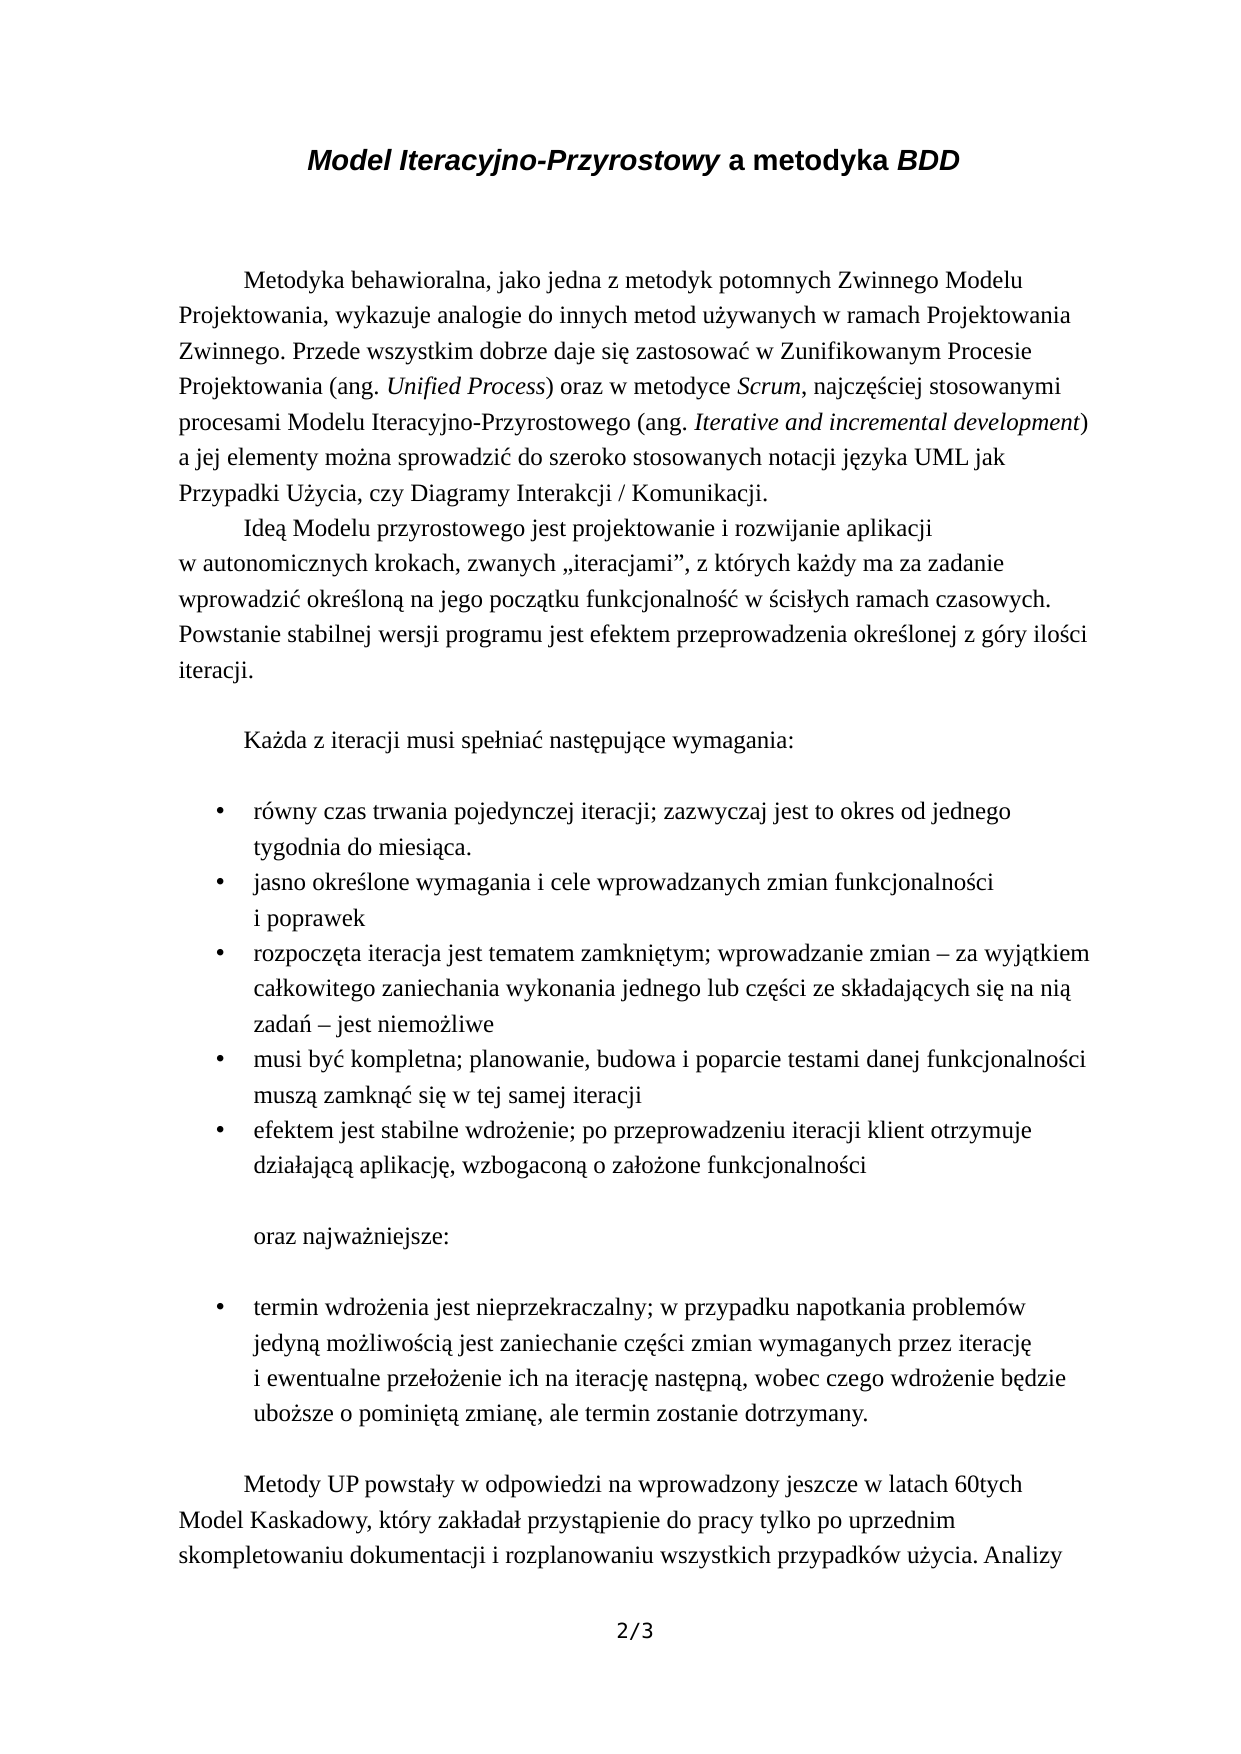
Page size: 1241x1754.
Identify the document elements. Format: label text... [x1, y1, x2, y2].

list efektem jest stabilne wdrożenie; po przeprowadzeniu iteracji klient otrzymuje działającą aplikację, wzbogaconą o założone funkcjonalności oraz najważniejsze: [216, 1110, 1093, 1287]
text Ideą Modelu przyrostowego jest projektowanie i rozwijanie aplikacji w autonomicznych krokach, zwanych „iteracjami”, z których każdy ma za zadanie wprowadzić określoną na jego początku funkcjonalność w ścisłych ramach czasowych. Powstanie stabilnej wersji programu jest efektem przeprowadzenia określonej z góry ilości iteracji. [178, 508, 1093, 685]
list termin wdrożenia jest nieprzekraczalny; w przypadku napotkania problemów jedyną możliwością jest zaniechanie części zmian wymaganych przez iterację i ewentualne przełożenie ich na iterację następną, wobec czego wdrożenie będzie uboższe o pominiętą zmianę, ale termin zostanie dotrzymany. [216, 1287, 1093, 1429]
text Metodyka behawioralna, jako jedna z metodyk potomnych Zwinnego Modelu Projektowania, wykazuje analogie do innych metod używanych w ramach Projektowania Zwinnego. Przede wszystkim dobrze daje się zastosować w Zunifikowanym Procesie Projektowania (ang. Unified Process) oraz w metodyce Scrum, najczęściej stosowanymi procesami Modelu Iteracyjno-Przyrostowego (ang. Iterative and incremental development) a jej elementy można sprowadzić do szeroko stosowanych notacji języka UML jak Przypadki Użycia, czy Diagramy Interakcji / Komunikacji. [178, 260, 1093, 508]
list równy czas trwania pojedynczej iteracji; zazwyczaj jest to okres od jednego tygodnia do miesiąca. [216, 791, 1093, 862]
text Model Iteracyjno-Przyrostowy a metodyka BDD [177, 143, 1093, 177]
list musi być kompletna; planowanie, budowa i poparcie testami danej funkcjonalności muszą zamknąć się w tej samej iteracji [216, 1039, 1093, 1110]
list rozpoczęta iteracja jest tematem zamkniętym; wprowadzanie zmian – za wyjątkiem całkowitego zaniechania wykonania jednego lub części ze składających się na nią zadań – jest niemożliwe [216, 933, 1093, 1039]
text Każda z iteracji musi spełniać następujące wymagania: [178, 721, 1093, 756]
text Metody UP powstały w odpowiedzi na wprowadzony jeszcze w latach 60tych Model Kaskadowy, który zakładał przystąpienie do pracy tylko po uprzednim skompletowaniu dokumentacji i rozplanowaniu wszystkich przypadków użycia. Analizy [178, 1464, 1093, 1571]
list jasno określone wymagania i cele wprowadzanych zmian funkcjonalności i poprawek [216, 862, 1093, 933]
